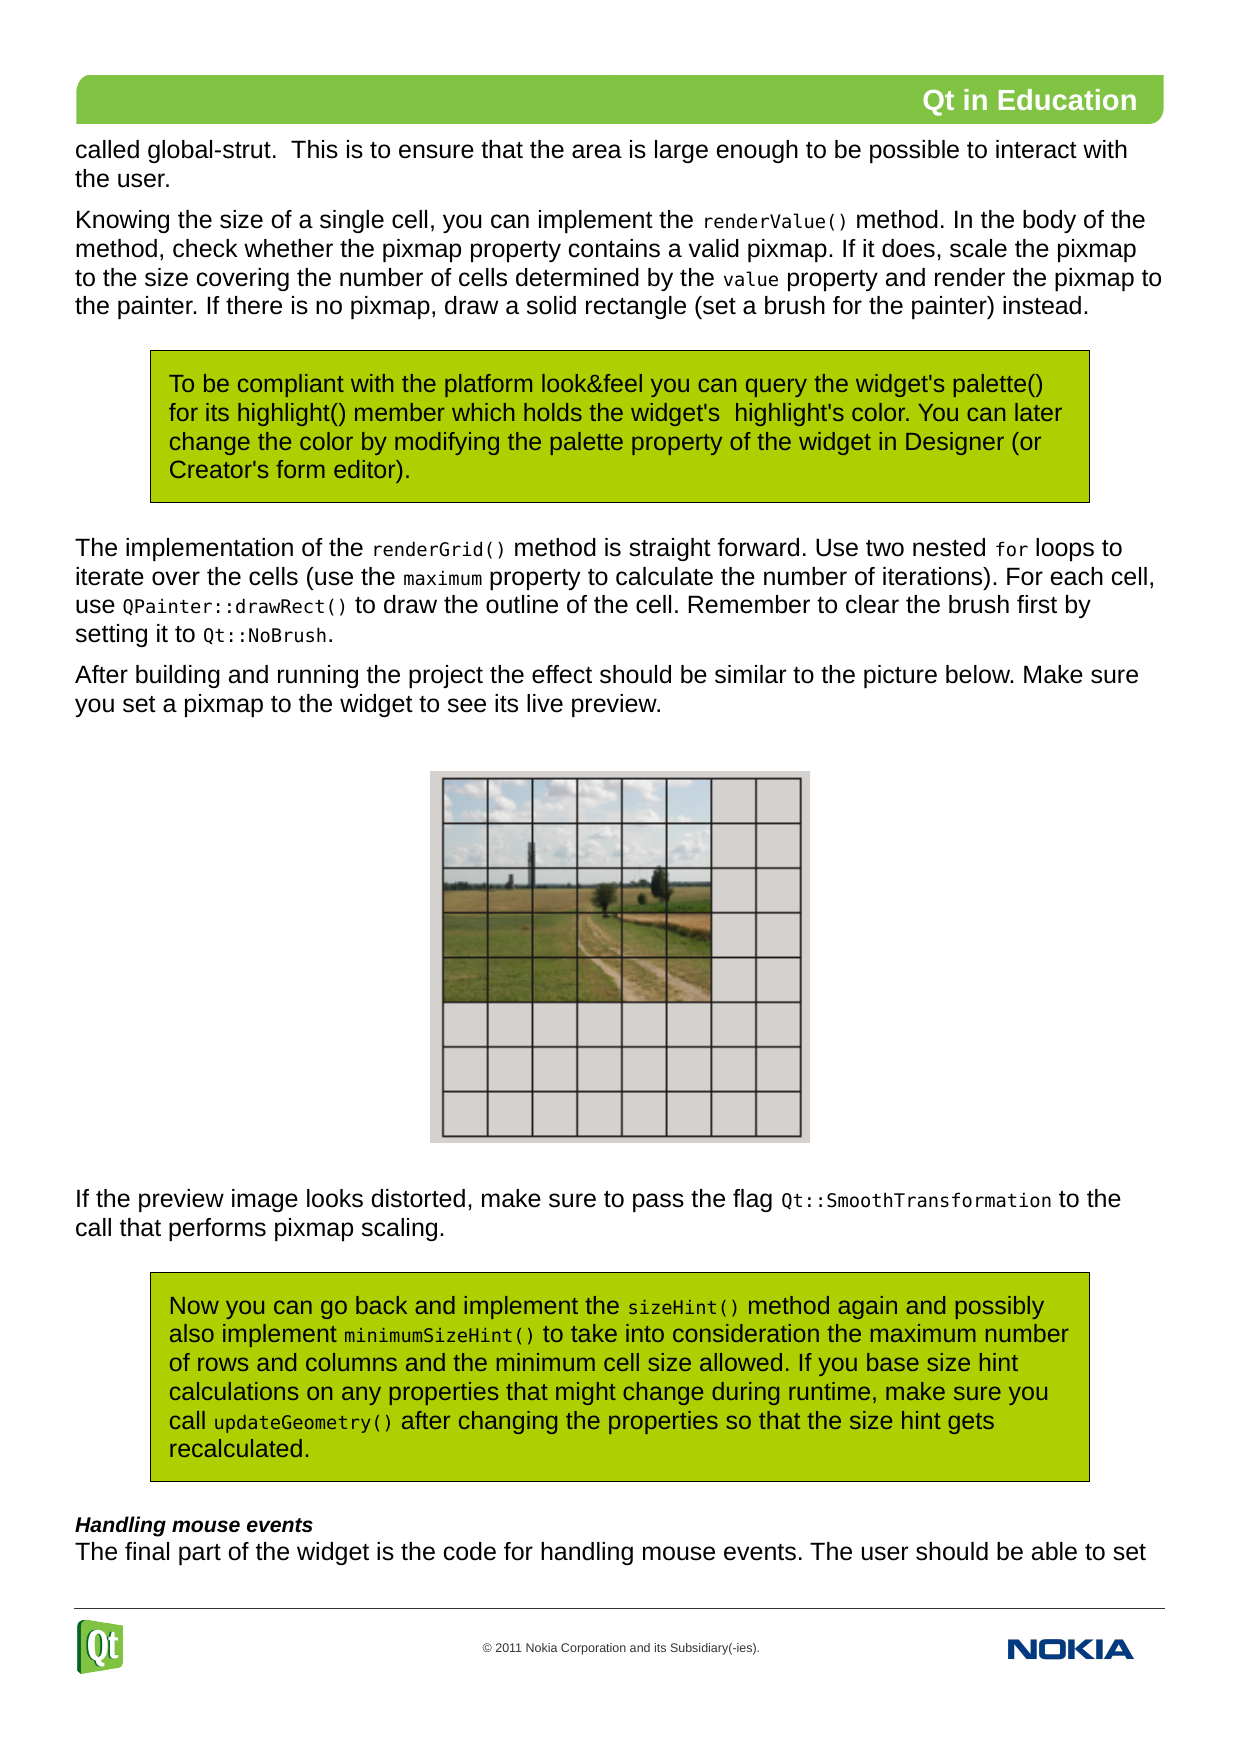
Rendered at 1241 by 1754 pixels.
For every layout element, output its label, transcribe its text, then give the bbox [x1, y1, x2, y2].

text If the preview image looks distorted, make sure to pass the flag Qt::SmoothTransformation to the call that performs pixmap scaling. [75, 1184, 1165, 1242]
text Now you can go back and implement the sizeHint() method again and possibly also implement minimumSizeHint() to take into consideration the maximum number of rows and columns and the minimum cell size allowed. If you base size hint calculations on any properties that might change during runtime, make sure you call updateGeometry() after changing the properties so that the size hint gets recalculated. [151, 1273, 1089, 1481]
text The implementation of the renderGrid() method is straight forward. Use two nested for loops to iterate over the cells (use the maximum property to calculate the number of iterations). For each cell, use QPainter::drawRect() to draw the outline of the cell. Remember to clear the brush first by setting it to Qt::NoBrush. [75, 533, 1165, 648]
text called global-strut. This is to ensure that the area is large enough to be possible to interact with the user. [75, 135, 1165, 192]
subtitle Handling mouse events [75, 1512, 1165, 1536]
picture [430, 771, 811, 1143]
text To be compliant with the platform look&feel you can query the widget's palette() for its highlight() member which holds the widget's highlight's color. You can later change the color by modifying the palette property of the widget in Designer (or Creator's form editor). [151, 351, 1089, 502]
text Knowing the size of a single cell, you can implement the renderValue() method. In the body of the method, check whether the pixmap property contains a valid pixmap. If it does, scale the pixmap to the size covering the number of cells determined by the value property and render the pixmap to the painter. If there is no pixmap, draw a solid rectangle (set a brush for the painter) instead. [75, 205, 1165, 320]
picture [73, 1615, 127, 1679]
text The final part of the widget is the code for handling mouse events. The user should be able to set [75, 1536, 1165, 1565]
picture [76, 75, 1164, 124]
picture [978, 1610, 1164, 1688]
text After building and running the project the effect should be similar to the picture below. Make sure you set a pixmap to the widget to see its live preview. [75, 660, 1165, 718]
